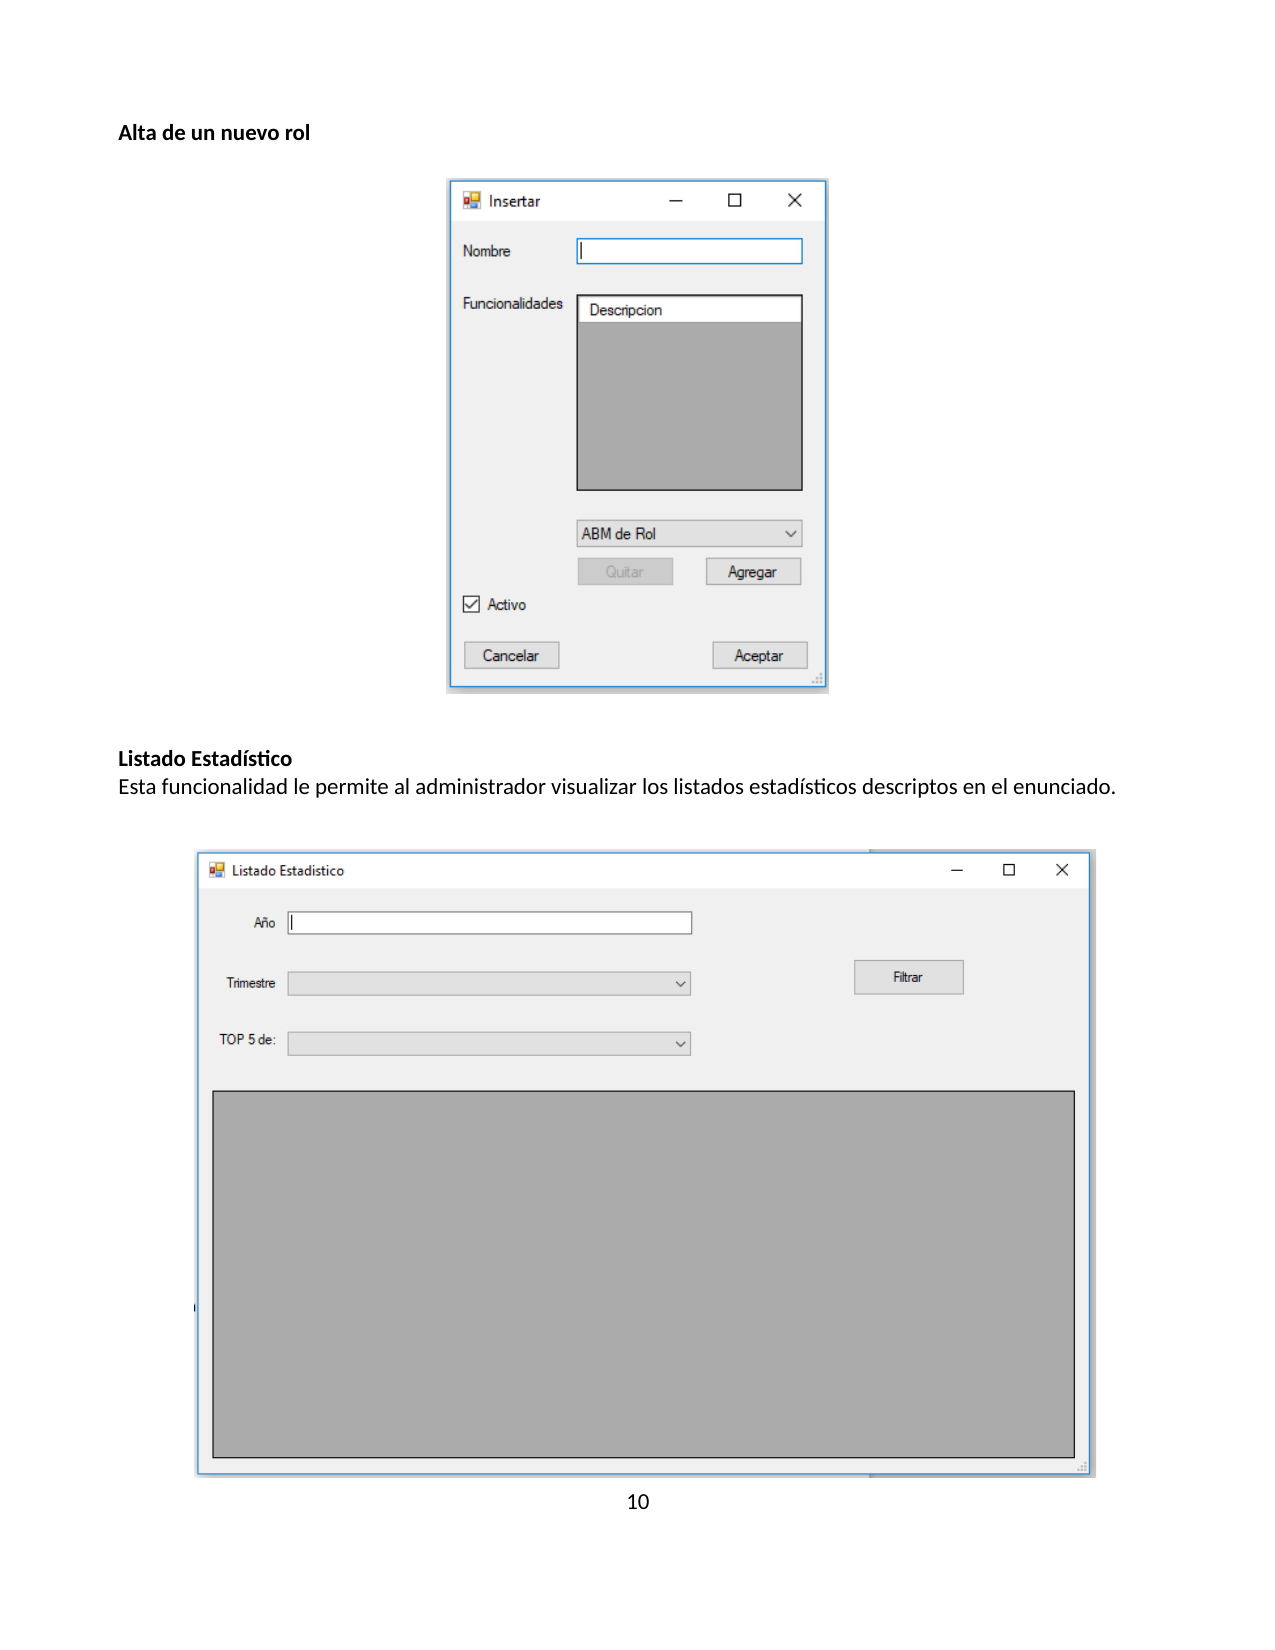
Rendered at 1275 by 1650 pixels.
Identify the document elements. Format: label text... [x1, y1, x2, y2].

text 10 [118, 1487, 1157, 1515]
picture [194, 849, 1097, 1478]
text Alta de un nuevo rol [118, 118, 1157, 146]
picture [446, 178, 829, 694]
text Listado Estadístico Esta funcionalidad le permite al administrador visualizar los listados estadísticos descriptos en el enunciado. [118, 744, 1157, 800]
